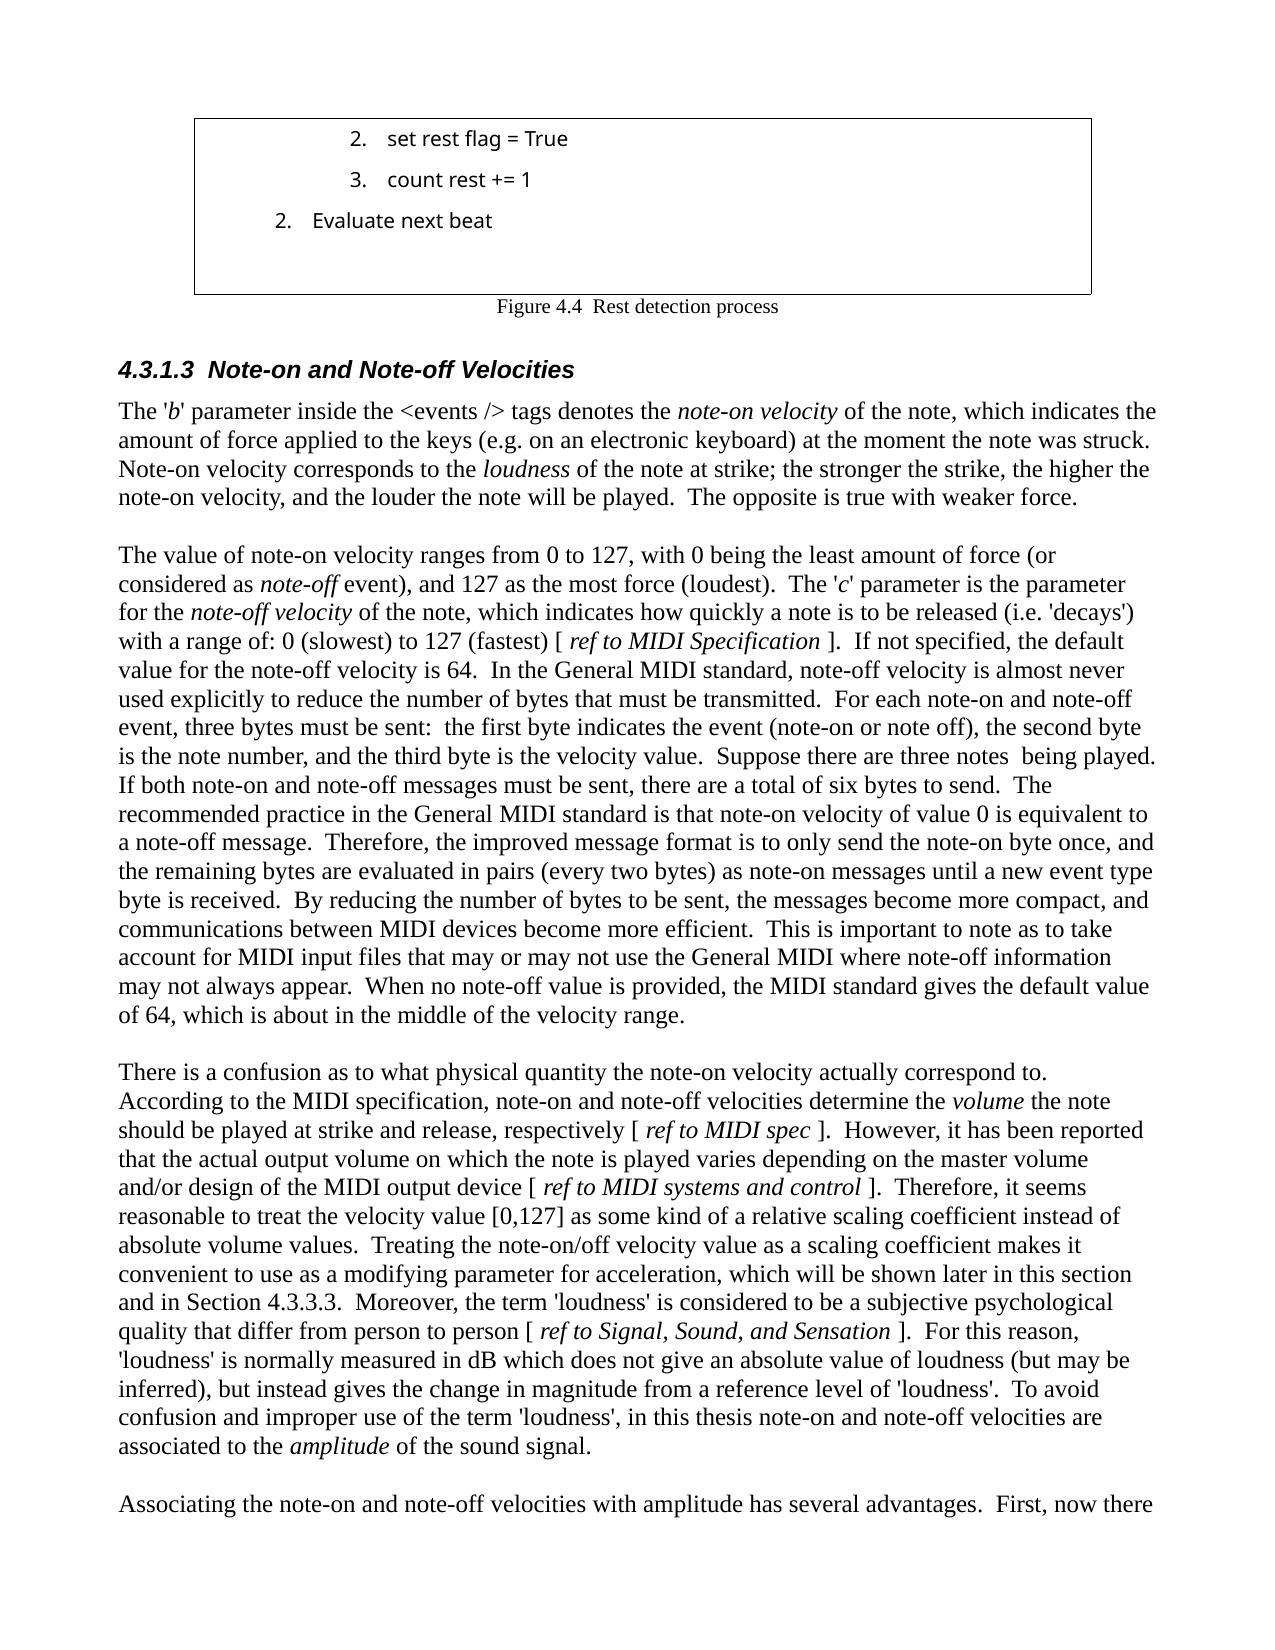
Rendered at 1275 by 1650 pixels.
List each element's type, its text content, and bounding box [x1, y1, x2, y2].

text There is a confusion as to what physical quantity the note-on velocity actually correspond to. According to the MIDI specification, note-on and note-off velocities determine the volume the note should be played at strike and release, respectively [ ref to MIDI spec ]. However, it has been reported that the actual output volume on which the note is played varies depending on the master volume and/or design of the MIDI output device [ ref to MIDI systems and control ]. Therefore, it seems reasonable to treat the velocity value [0,127] as some kind of a relative scaling coefficient instead of absolute volume values. Treating the note-on/off velocity value as a scaling coefficient makes it convenient to use as a modifying parameter for acceleration, which will be shown later in this section and in Section 4.3.3.3. Moreover, the term 'loudness' is considered to be a subjective psychological quality that differ from person to person [ ref to Signal, Sound, and Sensation ]. For this reason, 'loudness' is normally measured in dB which does not give an absolute value of loudness (but may be inferred), but instead gives the change in magnitude from a reference level of 'loudness'. To avoid confusion and improper use of the term 'loudness', in this thesis note-on and note-off velocities are associated to the amplitude of the sound signal. [118, 1057, 1157, 1460]
text Figure 4.4 Rest detection process [118, 293, 1157, 318]
subtitle 4.3.1.3 Note-on and Note-off Velocities [118, 355, 1157, 384]
text Associating the note-on and note-off velocities with amplitude has several advantages. First, now there [118, 1489, 1157, 1517]
table_header For every beat: Is there a note being played (sustained) OR a new note event occurs? If yes: If this is not the beginning of the song: record the last rest information set rest flag = False count rest = 0 Otherwise: If this is not the beginning of the song: record the last note information set rest flag = True count rest += 1 Evaluate next beat [195, 119, 1091, 293]
text The 'b' parameter inside the <events /> tags denotes the note-on velocity of the note, which indicates the amount of force applied to the keys (e.g. on an electronic keyboard) at the moment the note was struck. Note-on velocity corresponds to the loudness of the note at strike; the stronger the strike, the higher the note-on velocity, and the louder the note will be played. The opposite is true with weaker force. [118, 396, 1157, 511]
text The value of note-on velocity ranges from 0 to 127, with 0 being the least amount of force (or considered as note-off event), and 127 as the most force (loudest). The 'c' parameter is the parameter for the note-off velocity of the note, which indicates how quickly a note is to be released (i.e. 'decays') with a range of: 0 (slowest) to 127 (fastest) [ ref to MIDI Specification ]. If not specified, the default value for the note-off velocity is 64. In the General MIDI standard, note-off velocity is almost never used explicitly to reduce the number of bytes that must be transmitted. For each note-on and note-off event, three bytes must be sent: the first byte indicates the event (note-on or note off), the second byte is the note number, and the third byte is the velocity value. Suppose there are three notes being played. If both note-on and note-off messages must be sent, there are a total of six bytes to send. The recommended practice in the General MIDI standard is that note-on velocity of value 0 is equivalent to a note-off message. Therefore, the improved message format is to only send the note-on byte once, and the remaining bytes are evaluated in pairs (every two bytes) as note-on messages until a new event type byte is received. By reducing the number of bytes to be sent, the messages become more compact, and communications between MIDI devices become more efficient. This is important to note as to take account for MIDI input files that may or may not use the General MIDI where note-off information may not always appear. When no note-off value is provided, the MIDI standard gives the default value of 64, which is about in the middle of the velocity range. [118, 540, 1157, 1029]
